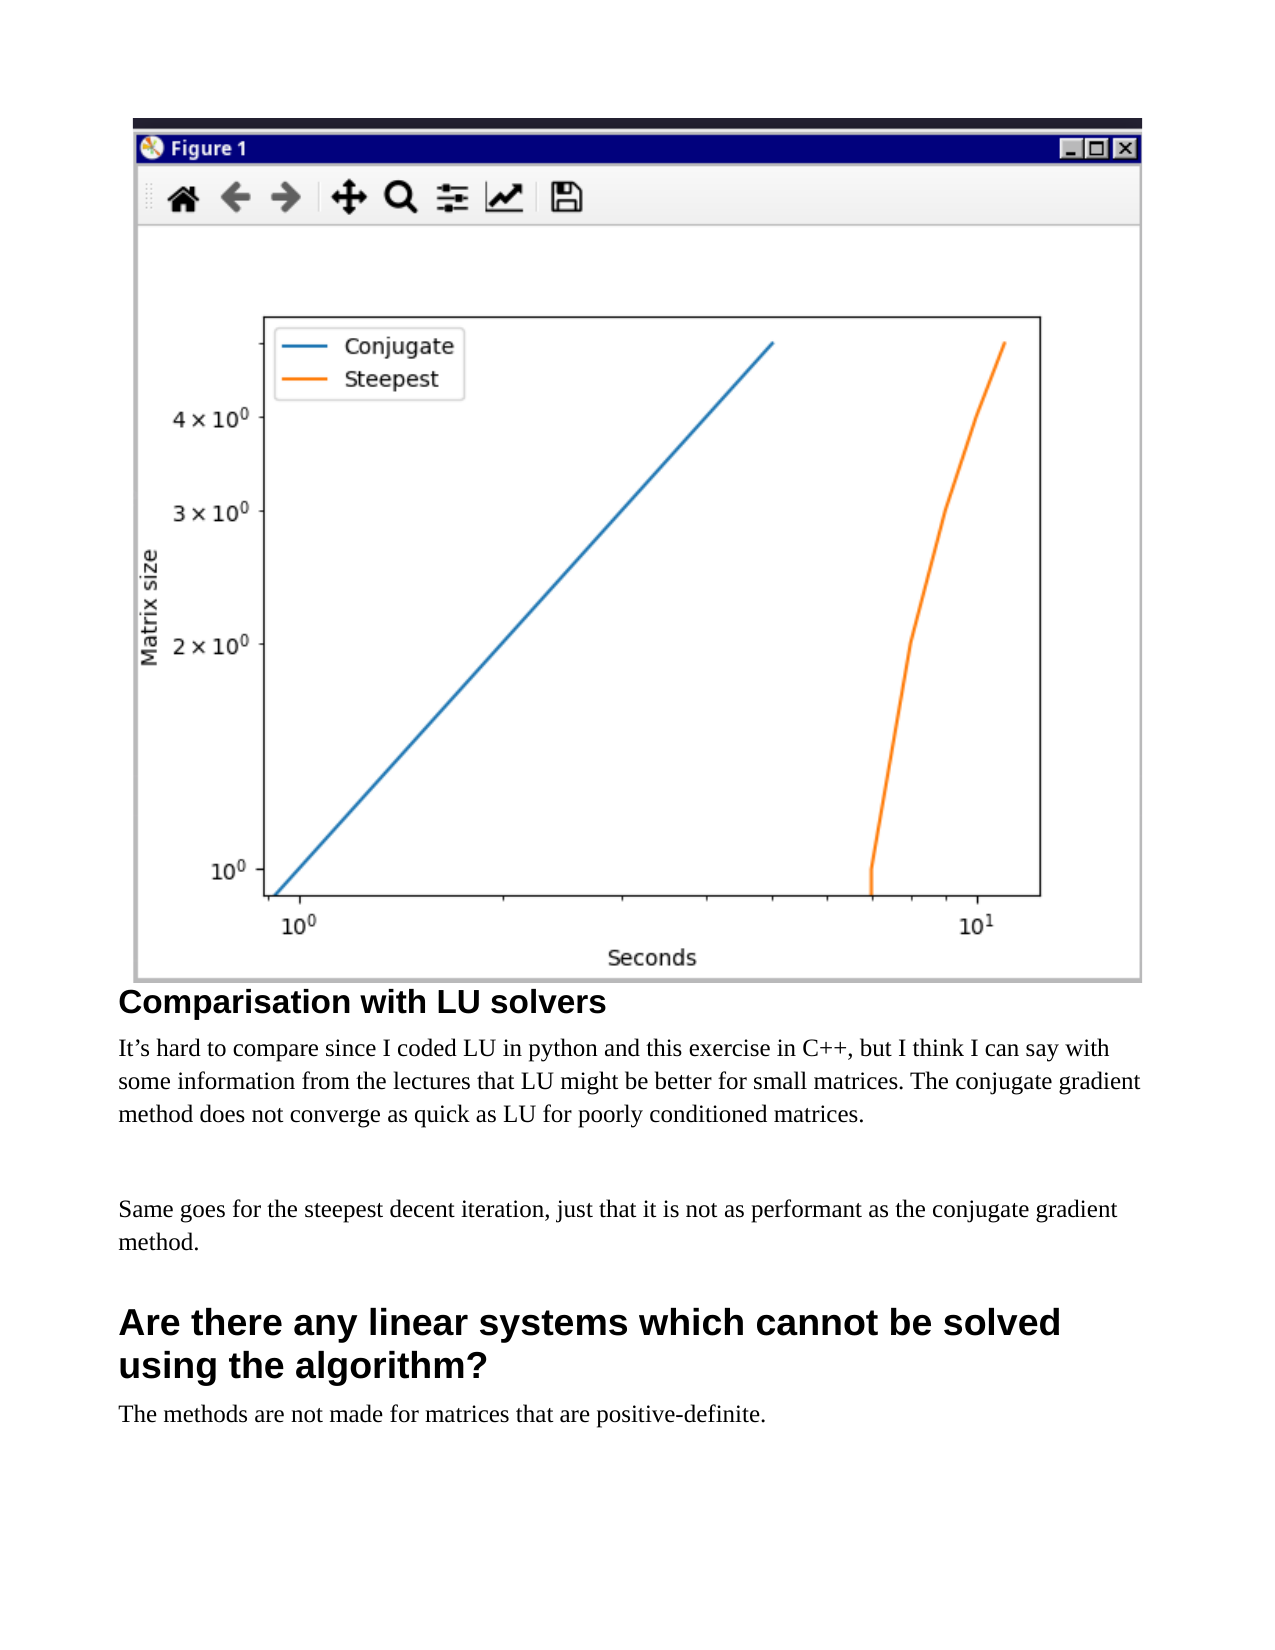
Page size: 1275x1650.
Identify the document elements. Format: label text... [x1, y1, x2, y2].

text It’s hard to compare since I coded LU in python and this exercise in C++, but I think I can say with some information from the lectures that LU might be better for small matrices. The conjugate gradient method does not converge as quick as LU for poorly conditioned matrices. [118, 1033, 1157, 1128]
picture [132, 118, 1143, 983]
subtitle Are there any linear systems which cannot be solved using the algorithm? [118, 1300, 1157, 1386]
subtitle Comparisation with LU solvers [118, 118, 1157, 1021]
text The methods are not made for matrices that are positive-definite. [118, 1399, 1157, 1427]
text Same goes for the steepest decent iteration, just that it is not as performant as the conjugate gradient method. [118, 1194, 1157, 1256]
